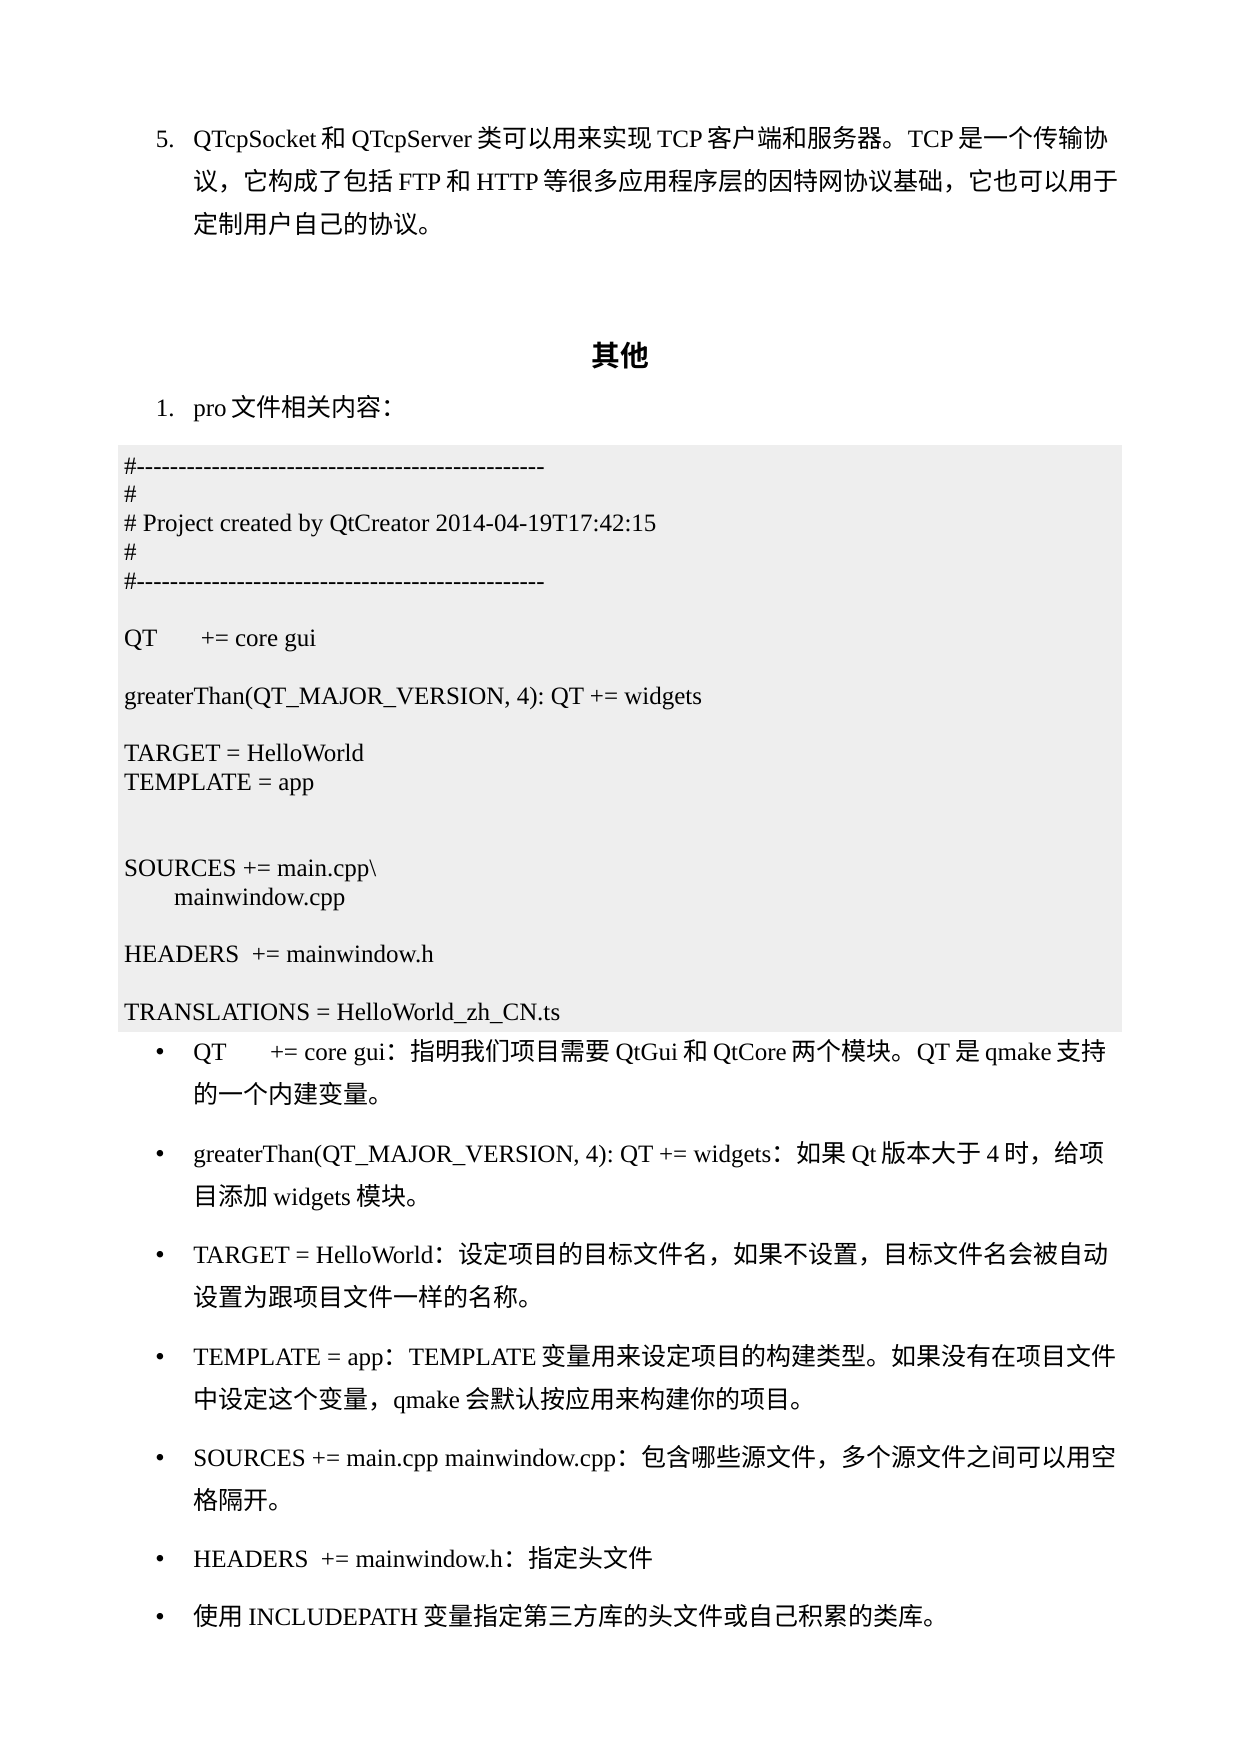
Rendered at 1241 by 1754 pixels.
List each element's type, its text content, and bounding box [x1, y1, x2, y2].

list 使用INCLUDEPATH变量指定第三方库的头文件或自己积累的类库。 [156, 1597, 1122, 1633]
list TARGET = HelloWorld：设定项目的目标文件名，如果不设置，目标文件名会被自动设置为跟项目文件一样的名称。 [156, 1234, 1122, 1314]
list greaterThan(QT_MAJOR_VERSION, 4): QT += widgets：如果Qt版本大于4时，给项目添加widgets模块。 [156, 1133, 1122, 1213]
list SOURCES += main.cpp mainwindow.cpp：包含哪些源文件，多个源文件之间可以用空格隔开。 [156, 1437, 1122, 1517]
list pro文件相关内容： [156, 387, 1122, 423]
table_header #------------------------------------------------- # # Project created by QtCreator 2014-04-19T17:42:15 # #------------------------------------------------- QT += core gui greaterThan(QT_MAJOR_VERSION, 4): QT += widgets TARGET = HelloWorld TEMPLATE = app SOURCES += main.cpp\ mainwindow.cpp HEADERS += mainwindow.h TRANSLATIONS = HelloWorld_zh_CN.ts [118, 445, 1122, 1032]
list QTcpSocket和QTcpServer类可以用来实现TCP客户端和服务器。TCP是一个传输协议，它构成了包括FTP和HTTP等很多应用程序层的因特网协议基础，它也可以用于定制用户自己的协议。 [156, 118, 1122, 241]
list HEADERS += mainwindow.h：指定头文件 [156, 1539, 1122, 1575]
list QT += core gui：指明我们项目需要QtGui和QtCore两个模块。QT是qmake支持的一个内建变量。 [156, 1032, 1122, 1111]
list TEMPLATE = app：TEMPLATE变量用来设定项目的构建类型。如果没有在项目文件中设定这个变量，qmake会默认按应用来构建你的项目。 [156, 1336, 1122, 1416]
subtitle 其他 [118, 333, 1122, 374]
